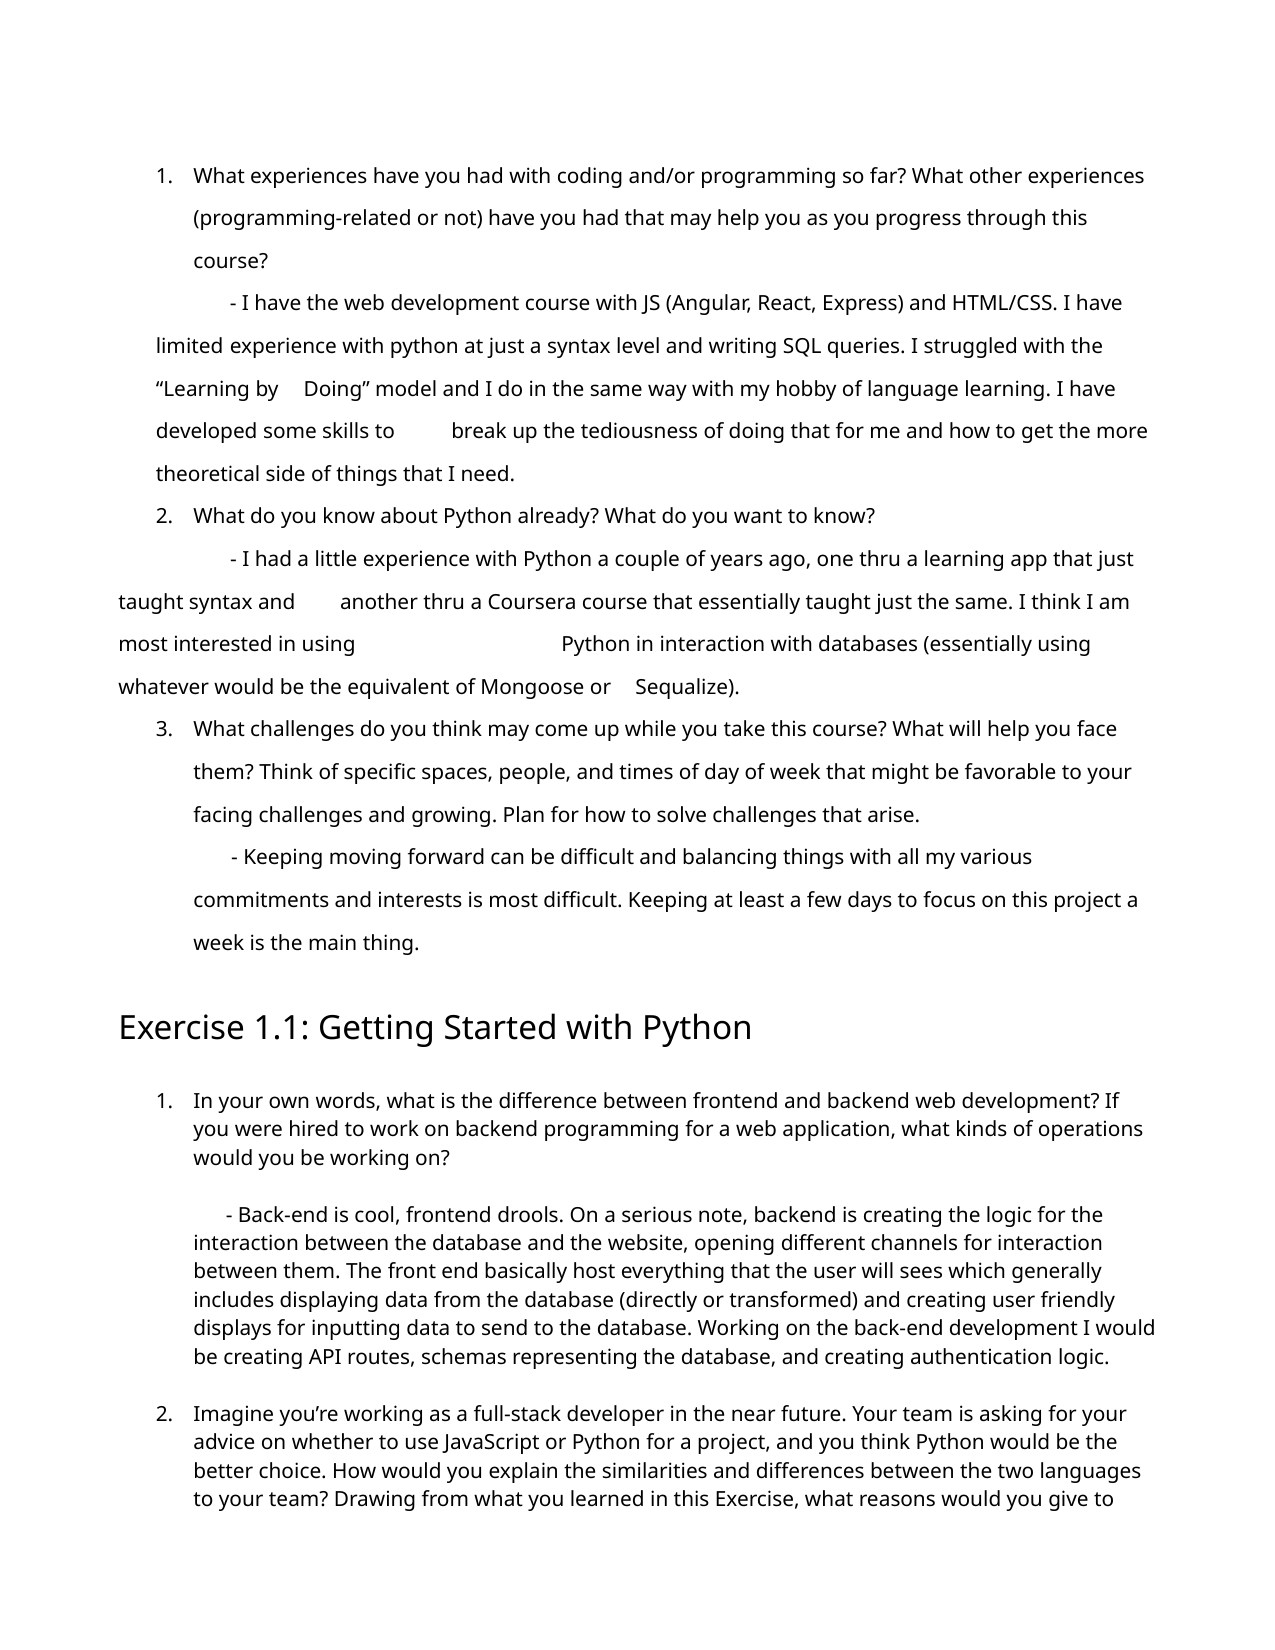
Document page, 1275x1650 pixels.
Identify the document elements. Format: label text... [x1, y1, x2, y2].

list What do you know about Python already? What do you want to know? [156, 502, 1157, 530]
list - Back-end is cool, frontend drools. On a serious note, backend is creating the logic for the interaction between the database and the website, opening different channels for interaction between them. The front end basically host everything that the user will sees which generally includes displaying data from the database (directly or transformed) and creating user friendly displays for inputting data to send to the database. Working on the back-end development I would be creating API routes, schemas representing the database, and creating authentication logic. [156, 1200, 1157, 1370]
text - I had a little experience with Python a couple of years ago, one thru a learning app that just taught syntax and another thru a Coursera course that essentially taught just the same. I think I am most interested in using Python in interaction with databases (essentially using whatever would be the equivalent of Mongoose or Sequalize). [118, 544, 1157, 700]
list What challenges do you think may come up while you take this course? What will help you face them? Think of specific spaces, people, and times of day of week that might be favorable to your facing challenges and growing. Plan for how to solve challenges that arise. [156, 714, 1157, 828]
text - I have the web development course with JS (Angular, React, Express) and HTML/CSS. I have limited experience with python at just a syntax level and writing SQL queries. I struggled with the “Learning by Doing” model and I do in the same way with my hobby of language learning. I have developed some skills to break up the tediousness of doing that for me and how to get the more theoretical side of things that I need. [156, 288, 1157, 487]
list In your own words, what is the difference between frontend and backend web development? If you were hired to work on backend programming for a web application, what kinds of operations would you be working on? [156, 1086, 1157, 1171]
subtitle Exercise 1.1: Getting Started with Python [118, 1003, 1157, 1049]
list What experiences have you had with coding and/or programming so far? What other experiences (programming-related or not) have you had that may help you as you progress through this course? [156, 161, 1157, 274]
list Imagine you’re working as a full-stack developer in the near future. Your team is asking for your advice on whether to use JavaScript or Python for a project, and you think Python would be the better choice. How would you explain the similarities and differences between the two languages to your team? Drawing from what you learned in this Exercise, what reasons would you give to [156, 1399, 1157, 1513]
list - Keeping moving forward can be difficult and balancing things with all my various commitments and interests is most difficult. Keeping at least a few days to focus on this project a week is the main thing. [156, 842, 1157, 956]
